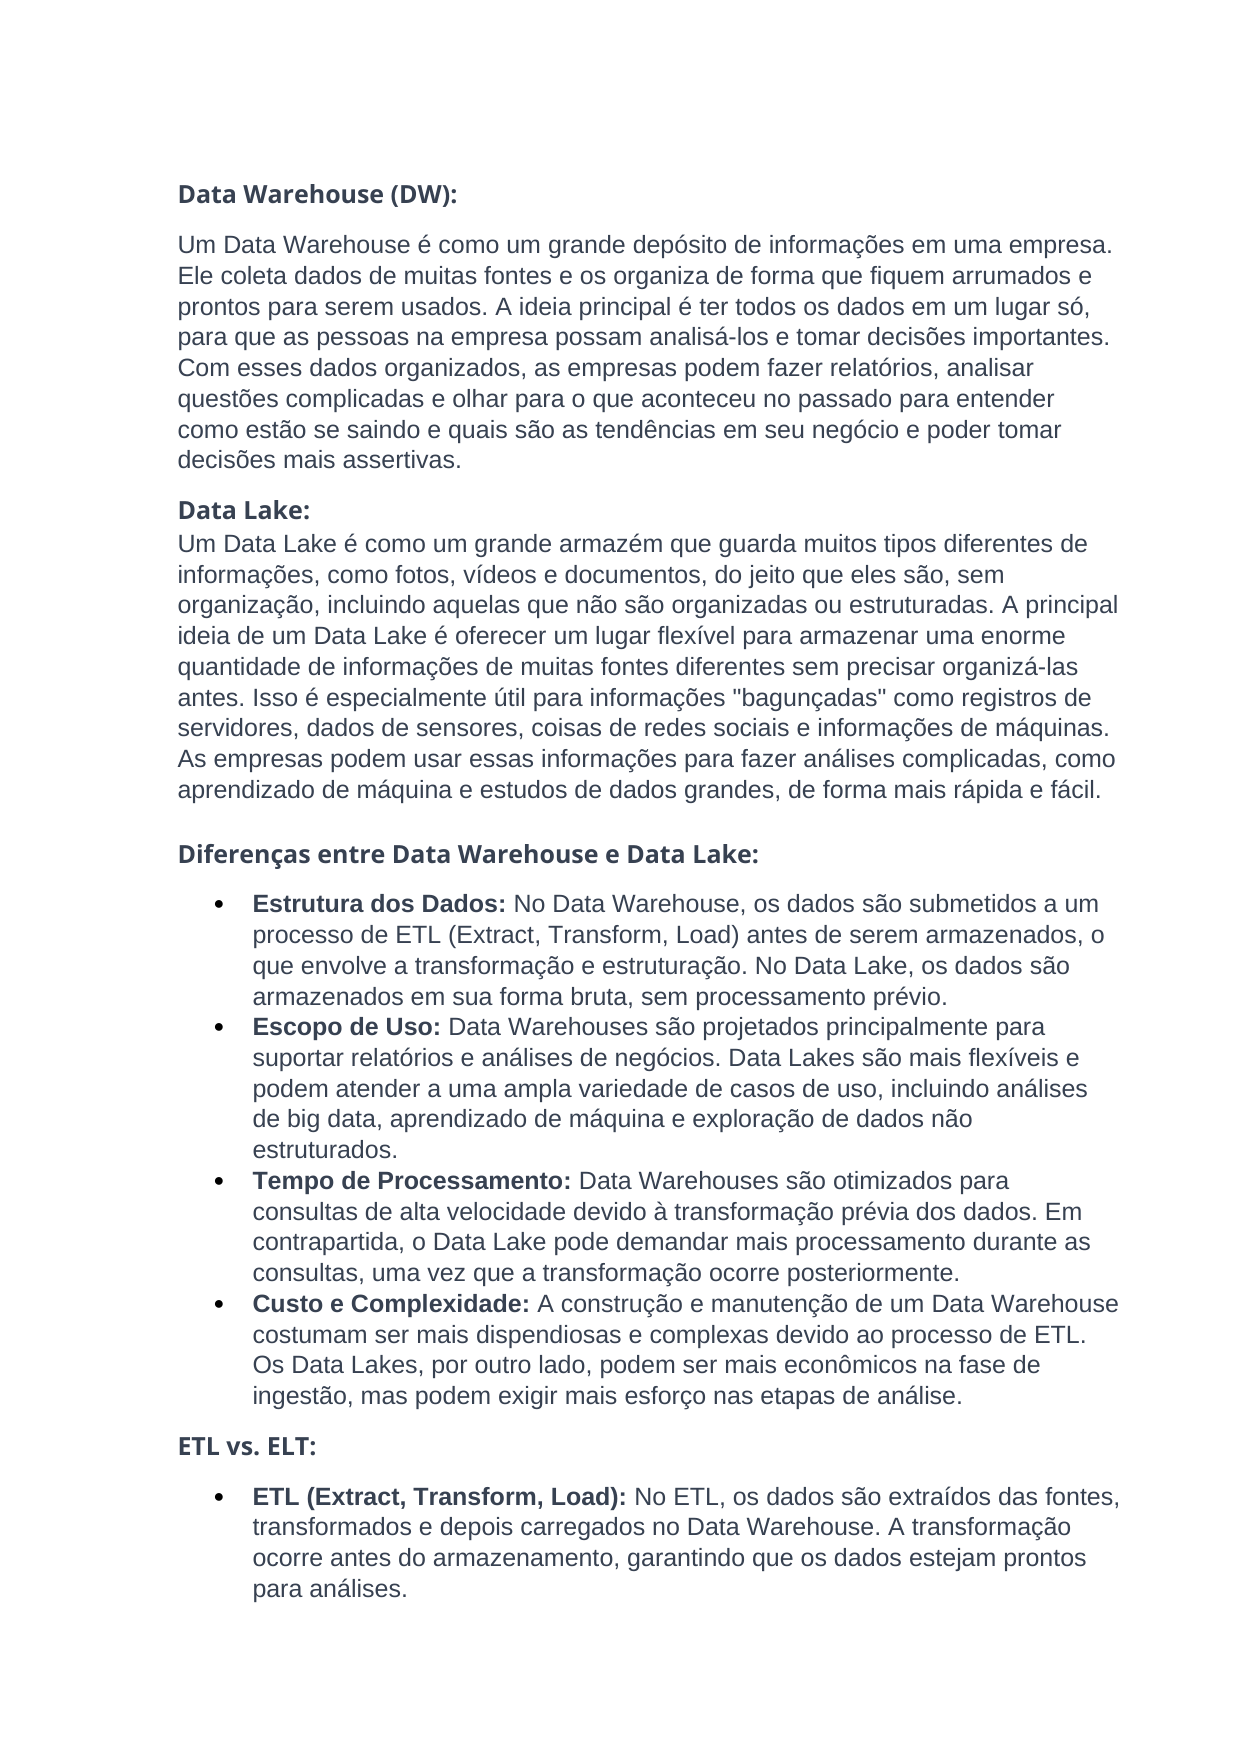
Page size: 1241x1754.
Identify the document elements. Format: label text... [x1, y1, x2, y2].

text ETL vs. ELT: [177, 1428, 1122, 1462]
text Um Data Warehouse é como um grande depósito de informações em uma empresa. Ele coleta dados de muitas fontes e os organiza de forma que fiquem arrumados e prontos para serem usados. A ideia principal é ter todos os dados em um lugar só, para que as pessoas na empresa possam analisá-los e tomar decisões importantes. Com esses dados organizados, as empresas podem fazer relatórios, analisar questões complicadas e olhar para o que aconteceu no passado para entender como estão se saindo e quais são as tendências em seu negócio e poder tomar decisões mais assertivas. [177, 230, 1122, 474]
text Um Data Lake é como um grande armazém que guarda muitos tipos diferentes de informações, como fotos, vídeos e documentos, do jeito que eles são, sem organização, incluindo aquelas que não são organizadas ou estruturadas. A principal ideia de um Data Lake é oferecer um lugar flexível para armazenar uma enorme quantidade de informações de muitas fontes diferentes sem precisar organizá-las antes. Isso é especialmente útil para informações "bagunçadas" como registros de servidores, dados de sensores, coisas de redes sociais e informações de máquinas. As empresas podem usar essas informações para fazer análises complicadas, como aprendizado de máquina e estudos de dados grandes, de forma mais rápida e fácil. [177, 529, 1122, 804]
text Data Lake: [177, 493, 1122, 527]
list Tempo de Processamento: Data Warehouses são otimizados para consultas de alta velocidade devido à transformação prévia dos dados. Em contrapartida, o Data Lake pode demandar mais processamento durante as consultas, uma vez que a transformação ocorre posteriormente. [215, 1166, 1122, 1287]
text Diferenças entre Data Warehouse e Data Lake: [177, 836, 1122, 870]
list Estrutura dos Dados: No Data Warehouse, os dados são submetidos a um processo de ETL (Extract, Transform, Load) antes de serem armazenados, o que envolve a transformação e estruturação. No Data Lake, os dados são armazenados em sua forma bruta, sem processamento prévio. [215, 889, 1122, 1010]
list Escopo de Uso: Data Warehouses são projetados principalmente para suportar relatórios e análises de negócios. Data Lakes são mais flexíveis e podem atender a uma ampla variedade de casos de uso, incluindo análises de big data, aprendizado de máquina e exploração de dados não estruturados. [215, 1012, 1122, 1164]
text Data Warehouse (DW): [177, 177, 1122, 211]
list Custo e Complexidade: A construção e manutenção de um Data Warehouse costumam ser mais dispendiosas e complexas devido ao processo de ETL. Os Data Lakes, por outro lado, podem ser mais econômicos na fase de ingestão, mas podem exigir mais esforço nas etapas de análise. [215, 1289, 1122, 1410]
list ETL (Extract, Transform, Load): No ETL, os dados são extraídos das fontes, transformados e depois carregados no Data Warehouse. A transformação ocorre antes do armazenamento, garantindo que os dados estejam prontos para análises. [215, 1481, 1122, 1602]
